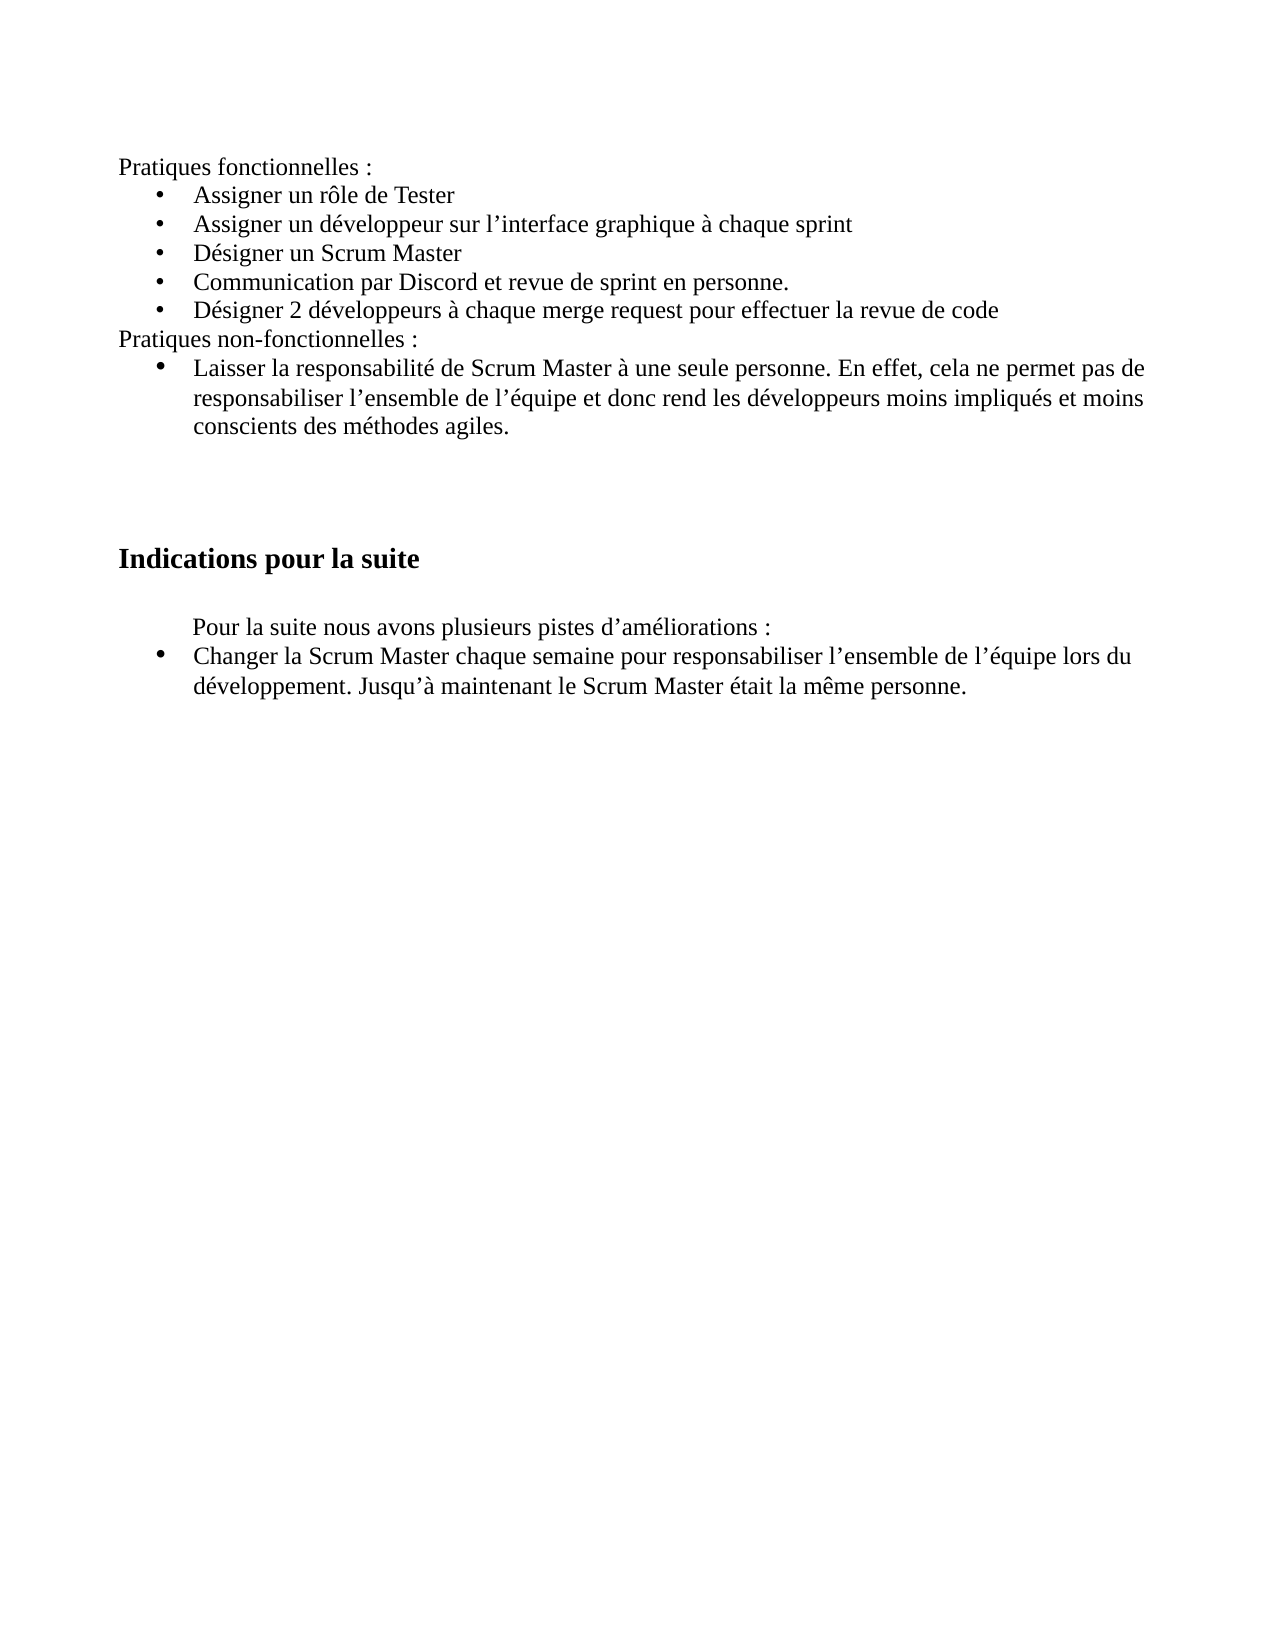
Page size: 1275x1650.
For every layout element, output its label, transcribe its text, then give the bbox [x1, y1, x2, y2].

text Pratiques fonctionnelles : [118, 152, 1157, 180]
list Communication par Discord et revue de sprint en personne. [156, 267, 1157, 295]
list Assigner un développeur sur l’interface graphique à chaque sprint [156, 209, 1157, 238]
text Pratiques non-fonctionnelles : [118, 324, 1157, 353]
list Changer la Scrum Master chaque semaine pour responsabiliser l’ensemble de l’équipe lors du développement. Jusqu’à maintenant le Scrum Master était la même personne. [156, 641, 1157, 700]
list Laisser la responsabilité de Scrum Master à une seule personne. En effet, cela ne permet pas de responsabiliser l’ensemble de l’équipe et donc rend les développeurs moins impliqués et moins conscients des méthodes agiles. [156, 353, 1157, 440]
text Indications pour la suite [118, 541, 1157, 574]
text Pour la suite nous avons plusieurs pistes d’améliorations : [118, 608, 1157, 641]
list Désigner un Scrum Master [156, 238, 1157, 267]
list Désigner 2 développeurs à chaque merge request pour effectuer la revue de code [156, 295, 1157, 324]
list Assigner un rôle de Tester [156, 180, 1157, 209]
